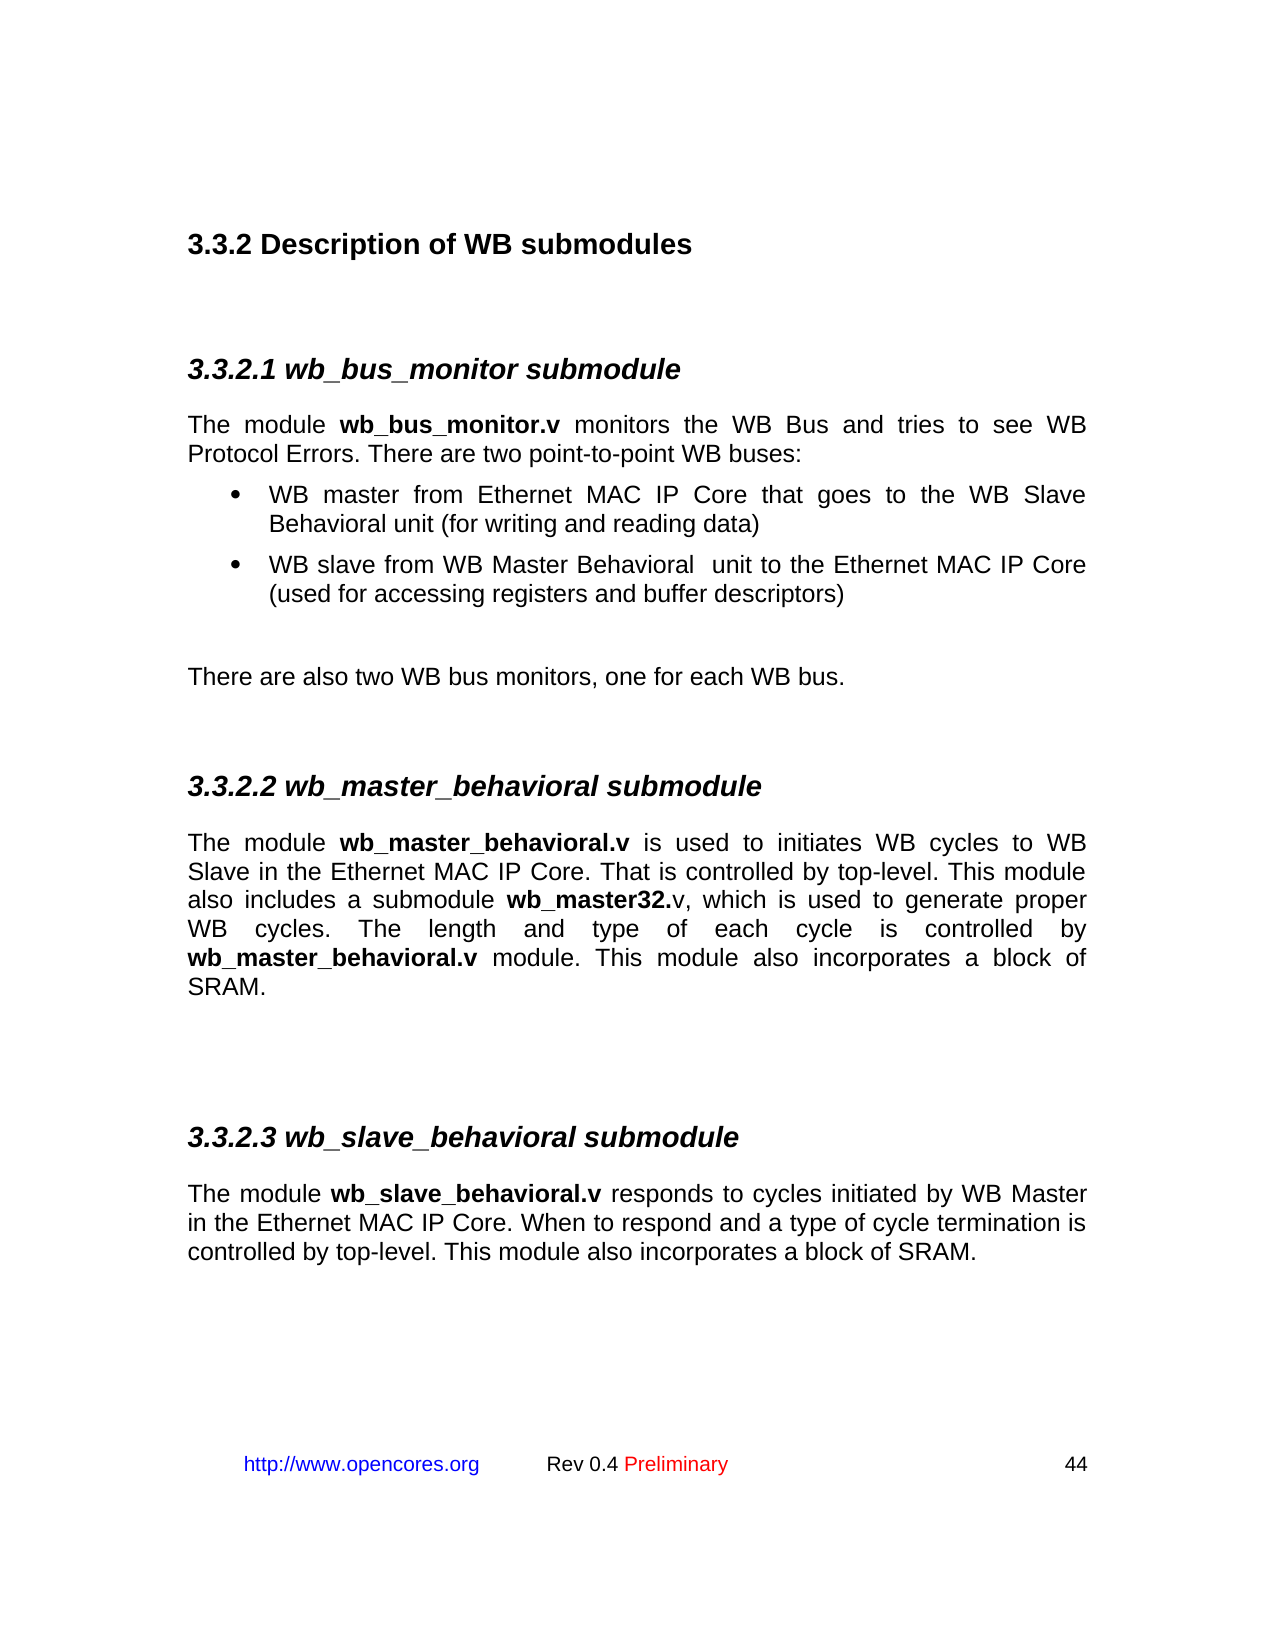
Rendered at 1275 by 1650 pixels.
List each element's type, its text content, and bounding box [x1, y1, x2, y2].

subtitle 3.3.2.3 wb_slave_behavioral submodule [187, 1120, 1088, 1154]
list WB master from Ethernet MAC IP Core that goes to the WB Slave Behavioral unit (for writing and reading data) [231, 480, 1088, 538]
text There are also two WB bus monitors, one for each WB bus. [187, 662, 1088, 691]
text The module wb_slave_behavioral.v responds to cycles initiated by WB Master in the Ethernet MAC IP Core. When to respond and a type of cycle termination is controlled by top-level. This module also incorporates a block of SRAM. [187, 1179, 1088, 1265]
text The module wb_master_behavioral.v is used to initiates WB cycles to WB Slave in the Ethernet MAC IP Core. That is controlled by top-level. This module also includes a submodule wb_master32.v, which is used to generate proper WB cycles. The length and type of each cycle is controlled by wb_master_behavioral.v module. This module also incorporates a block of SRAM. [187, 828, 1088, 1000]
subtitle 3.3.2.1 wb_bus_monitor submodule [187, 352, 1088, 385]
subtitle 3.3.2.2 wb_master_behavioral submodule [187, 769, 1088, 803]
text The module wb_bus_monitor.v monitors the WB Bus and tries to see WB Protocol Errors. There are two point-to-point WB buses: [187, 410, 1088, 468]
subtitle 3.3.2 Description of WB submodules [187, 227, 1088, 261]
list WB slave from WB Master Behavioral unit to the Ethernet MAC IP Core (used for accessing registers and buffer descriptors) [231, 551, 1088, 608]
